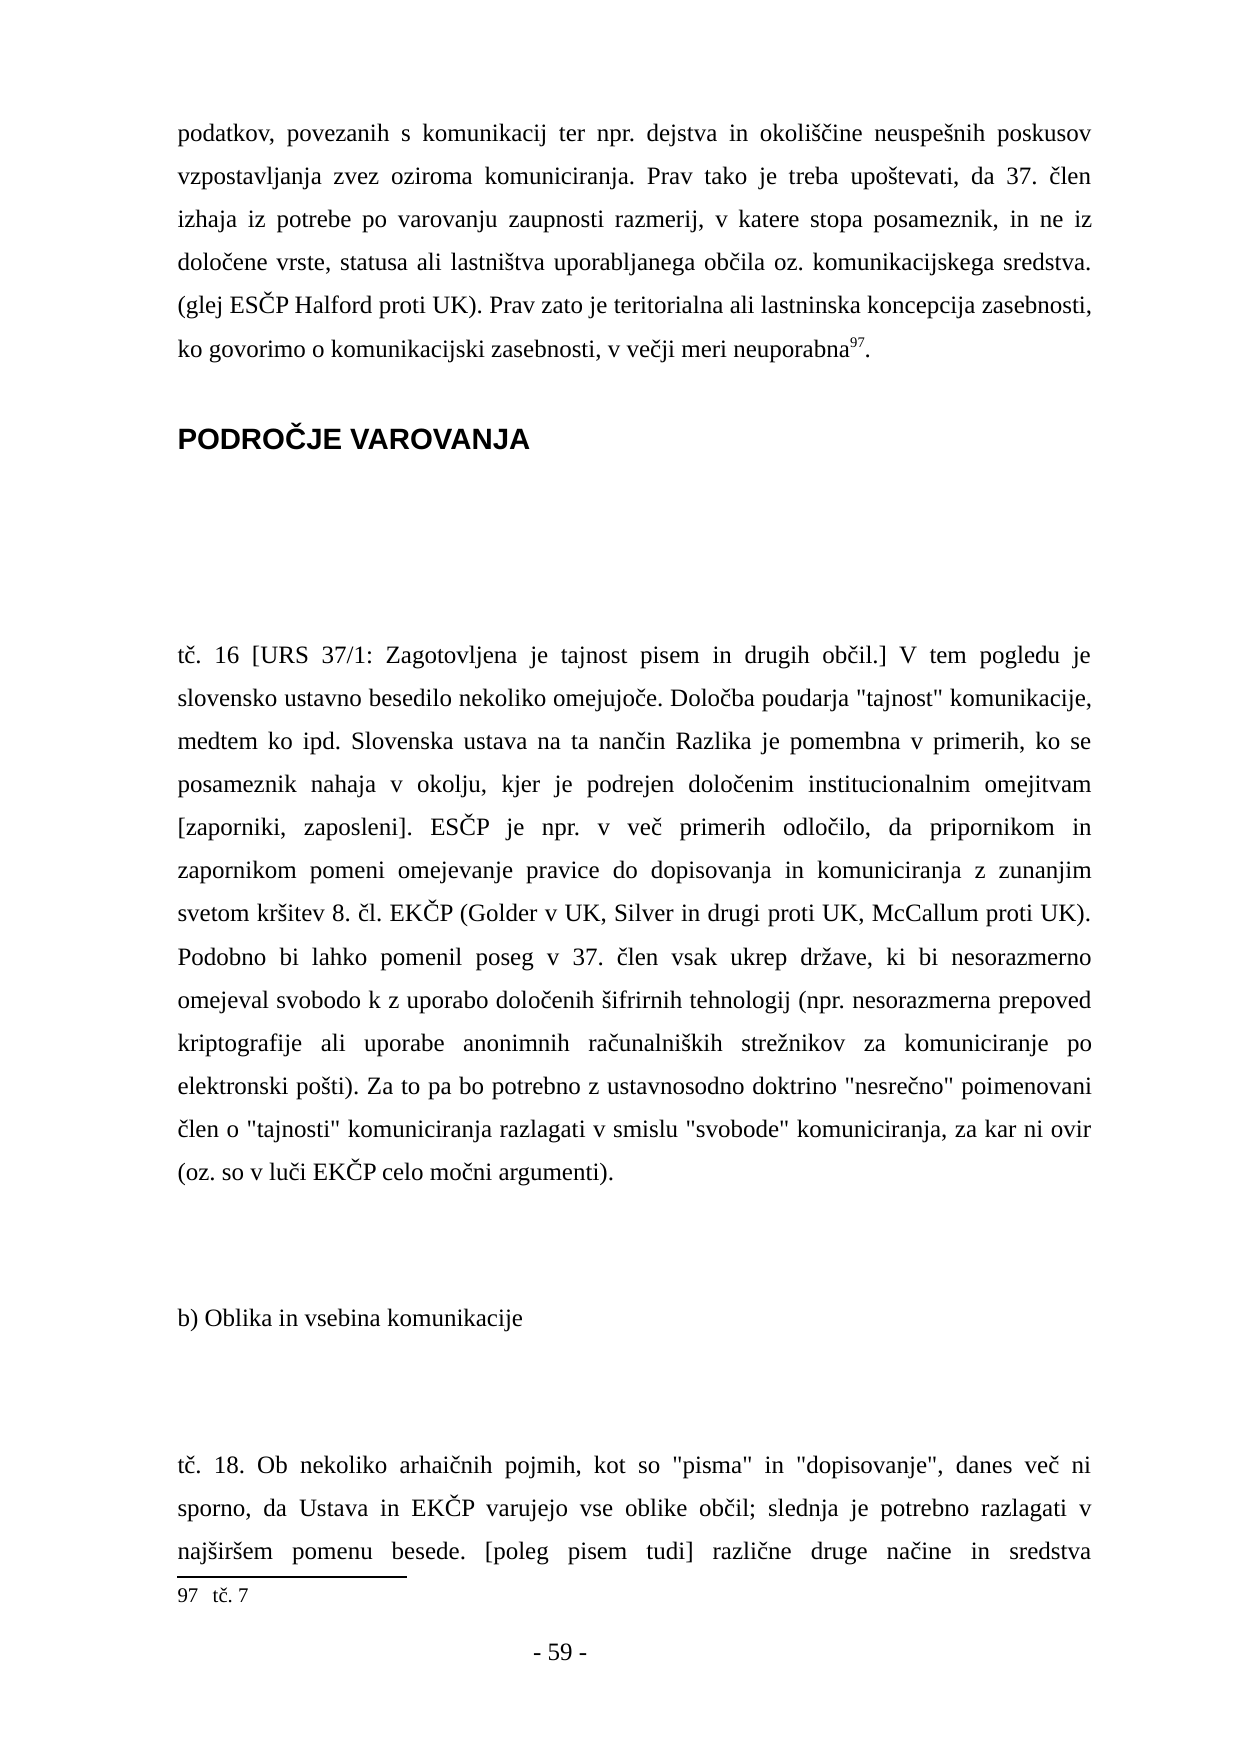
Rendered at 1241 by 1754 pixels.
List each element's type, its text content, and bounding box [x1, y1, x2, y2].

text tč. 16 [URS 37/1: Zagotovljena je tajnost pisem in drugih občil.] V tem pogledu je slovensko ustavno besedilo nekoliko omejujoče. Določba poudarja "tajnost" komunikacije, medtem ko ipd. Slovenska ustava na ta nančin Razlika je pomembna v primerih, ko se posameznik nahaja v okolju, kjer je podrejen določenim institucionalnim omejitvam [zaporniki, zaposleni]. ESČP je npr. v več primerih odločilo, da pripornikom in zapornikom pomeni omejevanje pravice do dopisovanja in komuniciranja z zunanjim svetom kršitev 8. čl. EKČP (Golder v UK, Silver in drugi proti UK, McCallum proti UK). Podobno bi lahko pomenil poseg v 37. člen vsak ukrep države, ki bi nesorazmerno omejeval svobodo k z uporabo določenih šifrirnih tehnologij (npr. nesorazmerna prepoved kriptografije ali uporabe anonimnih računalniških strežnikov za komuniciranje po elektronski pošti). Za to pa bo potrebno z ustavnosodno doktrino "nesrečno" poimenovani člen o "tajnosti" komuniciranja razlagati v smislu "svobode" komuniciranja, za kar ni ovir (oz. so v luči EKČP celo močni argumenti). [177, 640, 1093, 1186]
text podatkov, povezanih s komunikacij ter npr. dejstva in okoliščine neuspešnih poskusov vzpostavljanja zvez oziroma komuniciranja. Prav tako je treba upoštevati, da 37. člen izhaja iz potrebe po varovanju zaupnosti razmerij, v katere stopa posameznik, in ne iz določene vrste, statusa ali lastništva uporabljanega občila oz. komunikacijskega sredstva. (glej ESČP Halford proti UK). Prav zato je teritorialna ali lastninska koncepcija zasebnosti, ko govorimo o komunikacijski zasebnosti, v večji meri neuporabna. [177, 118, 1093, 362]
text tč. 7 [177, 1583, 1093, 1607]
text tč. 18. Ob nekoliko arhaičnih pojmih, kot so "pisma" in "dopisovanje", danes več ni sporno, da Ustava in EKČP varujejo vse oblike občil; slednja je potrebno razlagati v najširšem pomenu besede. [poleg pisem tudi] različne druge načine in sredstva [177, 1450, 1093, 1565]
subtitle Področje varovanja [177, 422, 1093, 456]
text b) Oblika in vsebina komunikacije [177, 1303, 1093, 1332]
